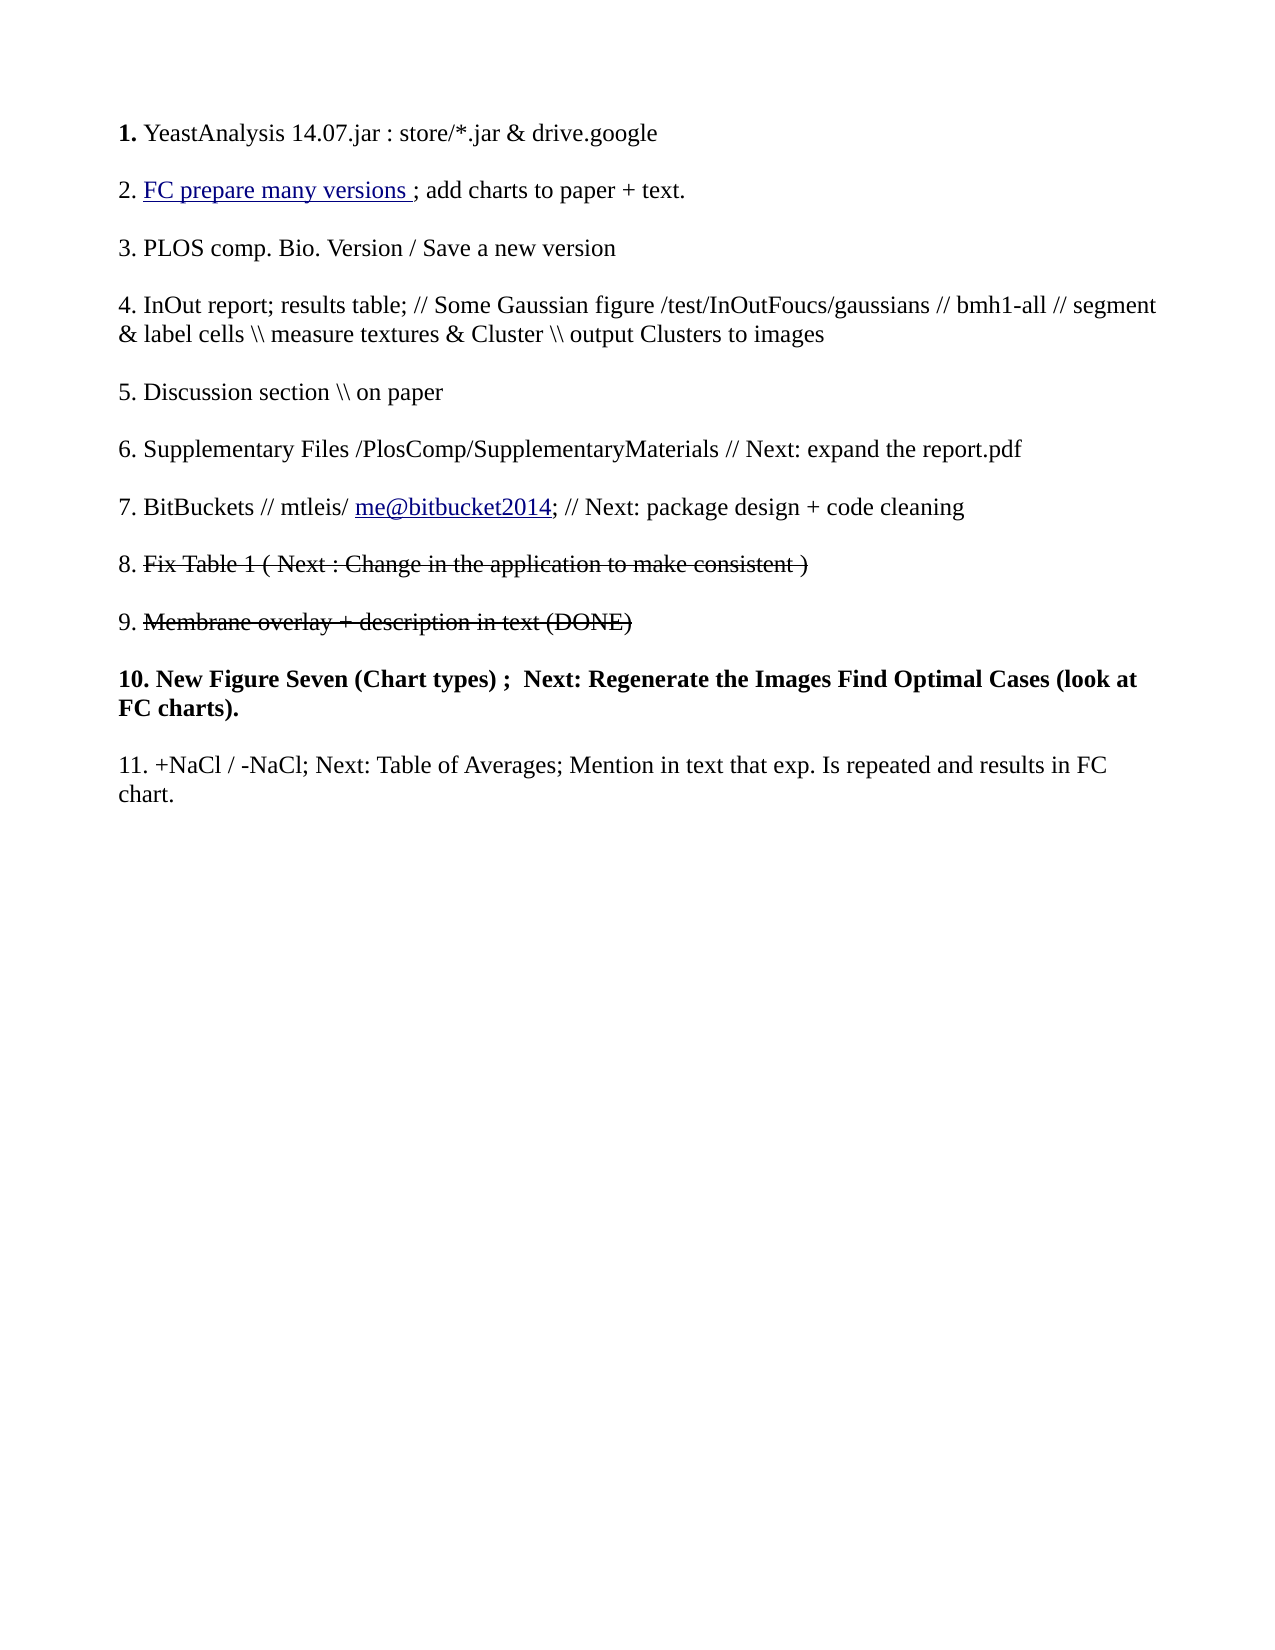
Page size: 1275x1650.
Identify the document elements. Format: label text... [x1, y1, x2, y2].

text 9. Membrane overlay + description in text (DONE) [118, 607, 1157, 636]
text 2. FC prepare many versions ; add charts to paper + text. [118, 176, 1157, 204]
text 6. Supplementary Files /PlosComp/SupplementaryMaterials // Next: expand the report.pdf [118, 434, 1157, 463]
text 10. New Figure Seven (Chart types) ; Next: Regenerate the Images Find Optimal Cases (look at FC charts). [118, 664, 1157, 722]
text 7. BitBuckets // mtleis/ me@bitbucket2014; // Next: package design + code cleaning [118, 492, 1157, 521]
text 5. Discussion section \\ on paper [118, 377, 1157, 406]
text 11. +NaCl / -NaCl; Next: Table of Averages; Mention in text that exp. Is repeated and results in FC chart. [118, 751, 1157, 808]
text 4. InOut report; results table; // Some Gaussian figure /test/InOutFoucs/gaussians // bmh1-all // segment & label cells \\ measure textures & Cluster \\ output Clusters to images [118, 291, 1157, 348]
text 1. YeastAnalysis 14.07.jar : store/*.jar & drive.google [118, 118, 1157, 147]
text 3. PLOS comp. Bio. Version / Save a new version [118, 233, 1157, 262]
text 8. Fix Table 1 ( Next : Change in the application to make consistent ) [118, 549, 1157, 578]
